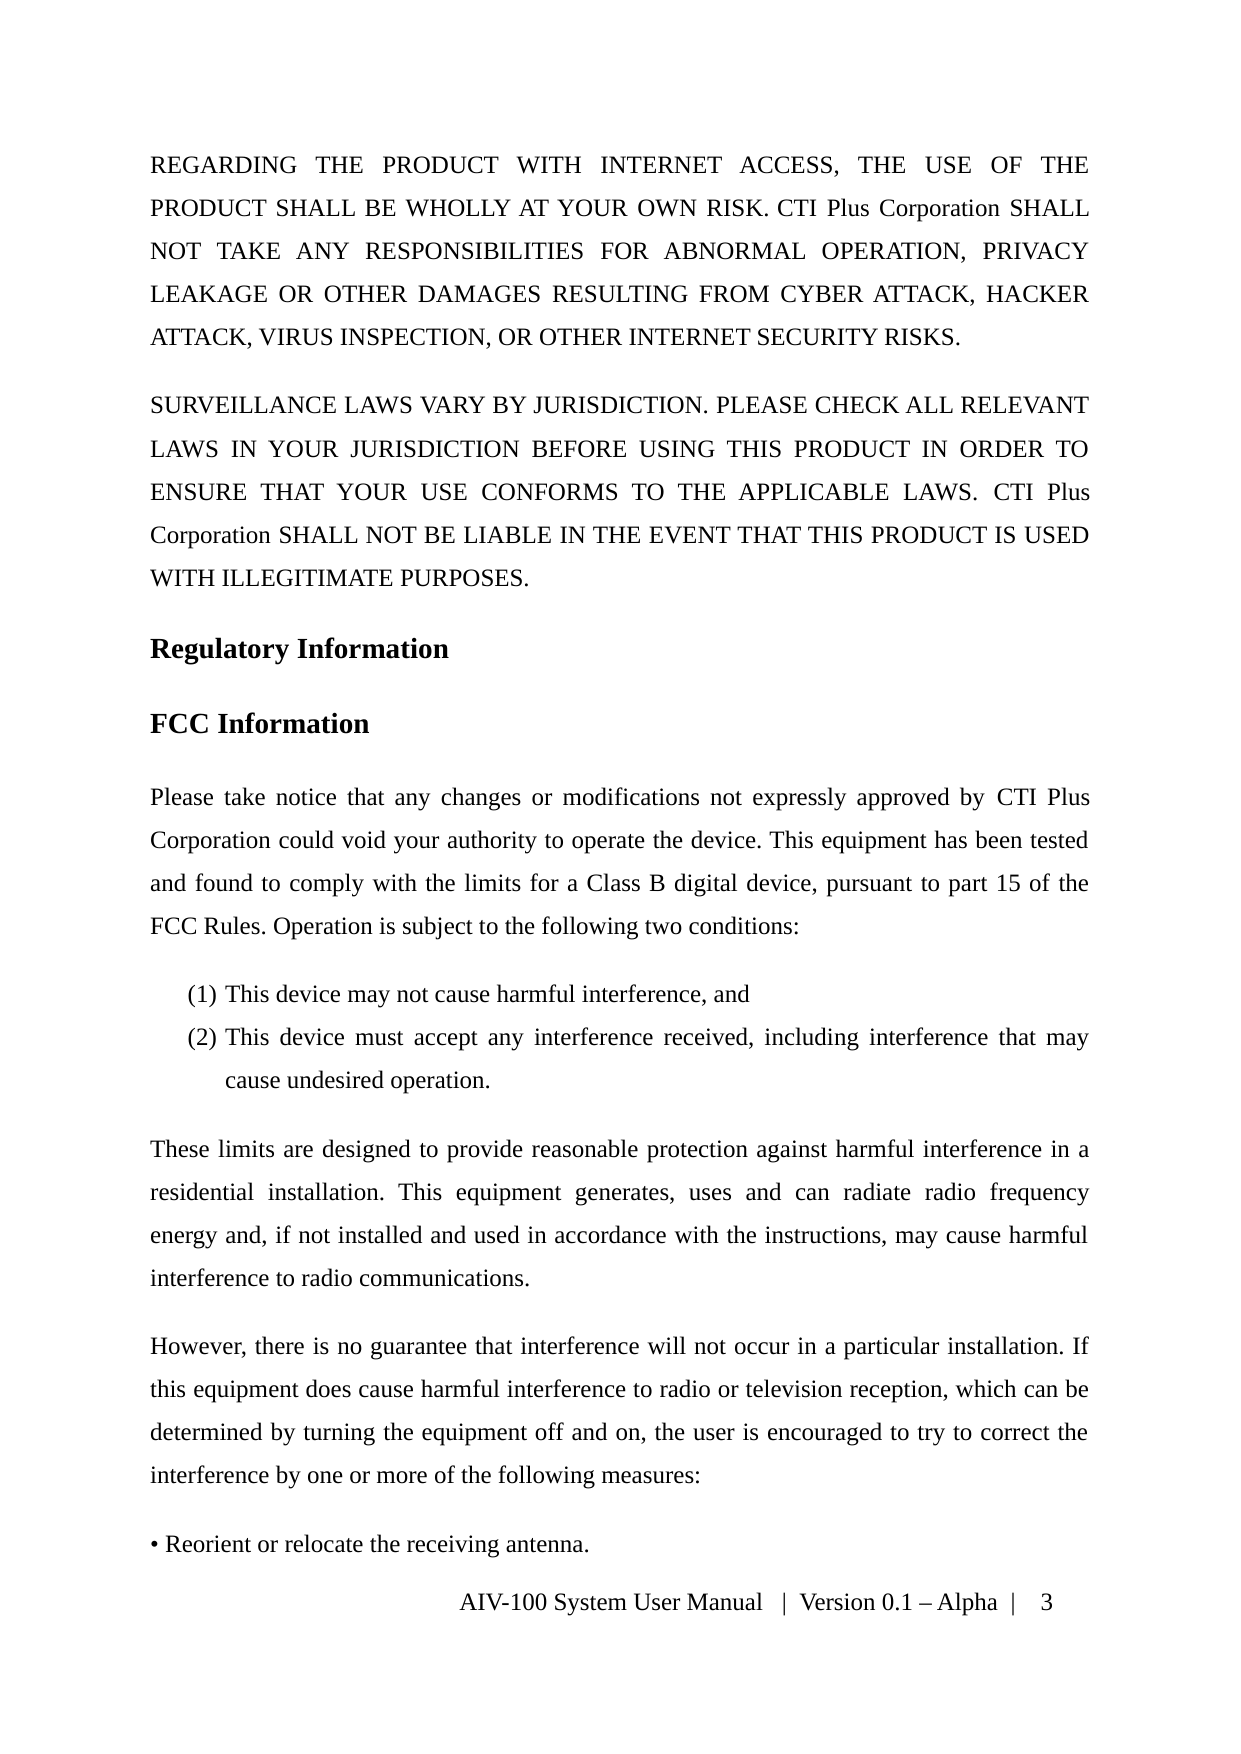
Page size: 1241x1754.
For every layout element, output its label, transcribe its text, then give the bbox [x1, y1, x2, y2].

list This device must accept any interference received, including interference that may cause undesired operation. [187, 1022, 1090, 1094]
text • Reorient or relocate the receiving antenna. [150, 1529, 1090, 1557]
text SURVEILLANCE LAWS VARY BY JURISDICTION. PLEASE CHECK ALL RELEVANT LAWS IN YOUR JURISDICTION BEFORE USING THIS PRODUCT IN ORDER TO ENSURE THAT YOUR USE CONFORMS TO THE APPLICABLE LAWS. CTI Plus Corporation SHALL NOT BE LIABLE IN THE EVENT THAT THIS PRODUCT IS USED WITH ILLEGITIMATE PURPOSES. [150, 391, 1090, 592]
text FCC Information [150, 707, 1090, 740]
text Please take notice that any changes or modifications not expressly approved by CTI Plus Corporation could void your authority to operate the device. This equipment has been tested and found to comply with the limits for a Class B digital device, pursuant to part 15 of the FCC Rules. Operation is subject to the following two conditions: [150, 782, 1090, 940]
list This device may not cause harmful interference, and [187, 979, 1090, 1008]
text However, there is no guarantee that interference will not occur in a particular installation. If this equipment does cause harmful interference to radio or television reception, which can be determined by turning the equipment off and on, the user is encouraged to try to correct the interference by one or more of the following measures: [150, 1331, 1090, 1489]
text Regulatory Information [150, 631, 1090, 665]
text REGARDING THE PRODUCT WITH INTERNET ACCESS, THE USE OF THE PRODUCT SHALL BE WHOLLY AT YOUR OWN RISK. CTI Plus Corporation SHALL NOT TAKE ANY RESPONSIBILITIES FOR ABNORMAL OPERATION, PRIVACY LEAKAGE OR OTHER DAMAGES RESULTING FROM CYBER ATTACK, HACKER ATTACK, VIRUS INSPECTION, OR OTHER INTERNET SECURITY RISKS. [150, 150, 1090, 351]
text These limits are designed to provide reasonable protection against harmful interference in a residential installation. This equipment generates, uses and can radiate radio frequency energy and, if not installed and used in accordance with the instructions, may cause harmful interference to radio communications. [150, 1134, 1090, 1292]
